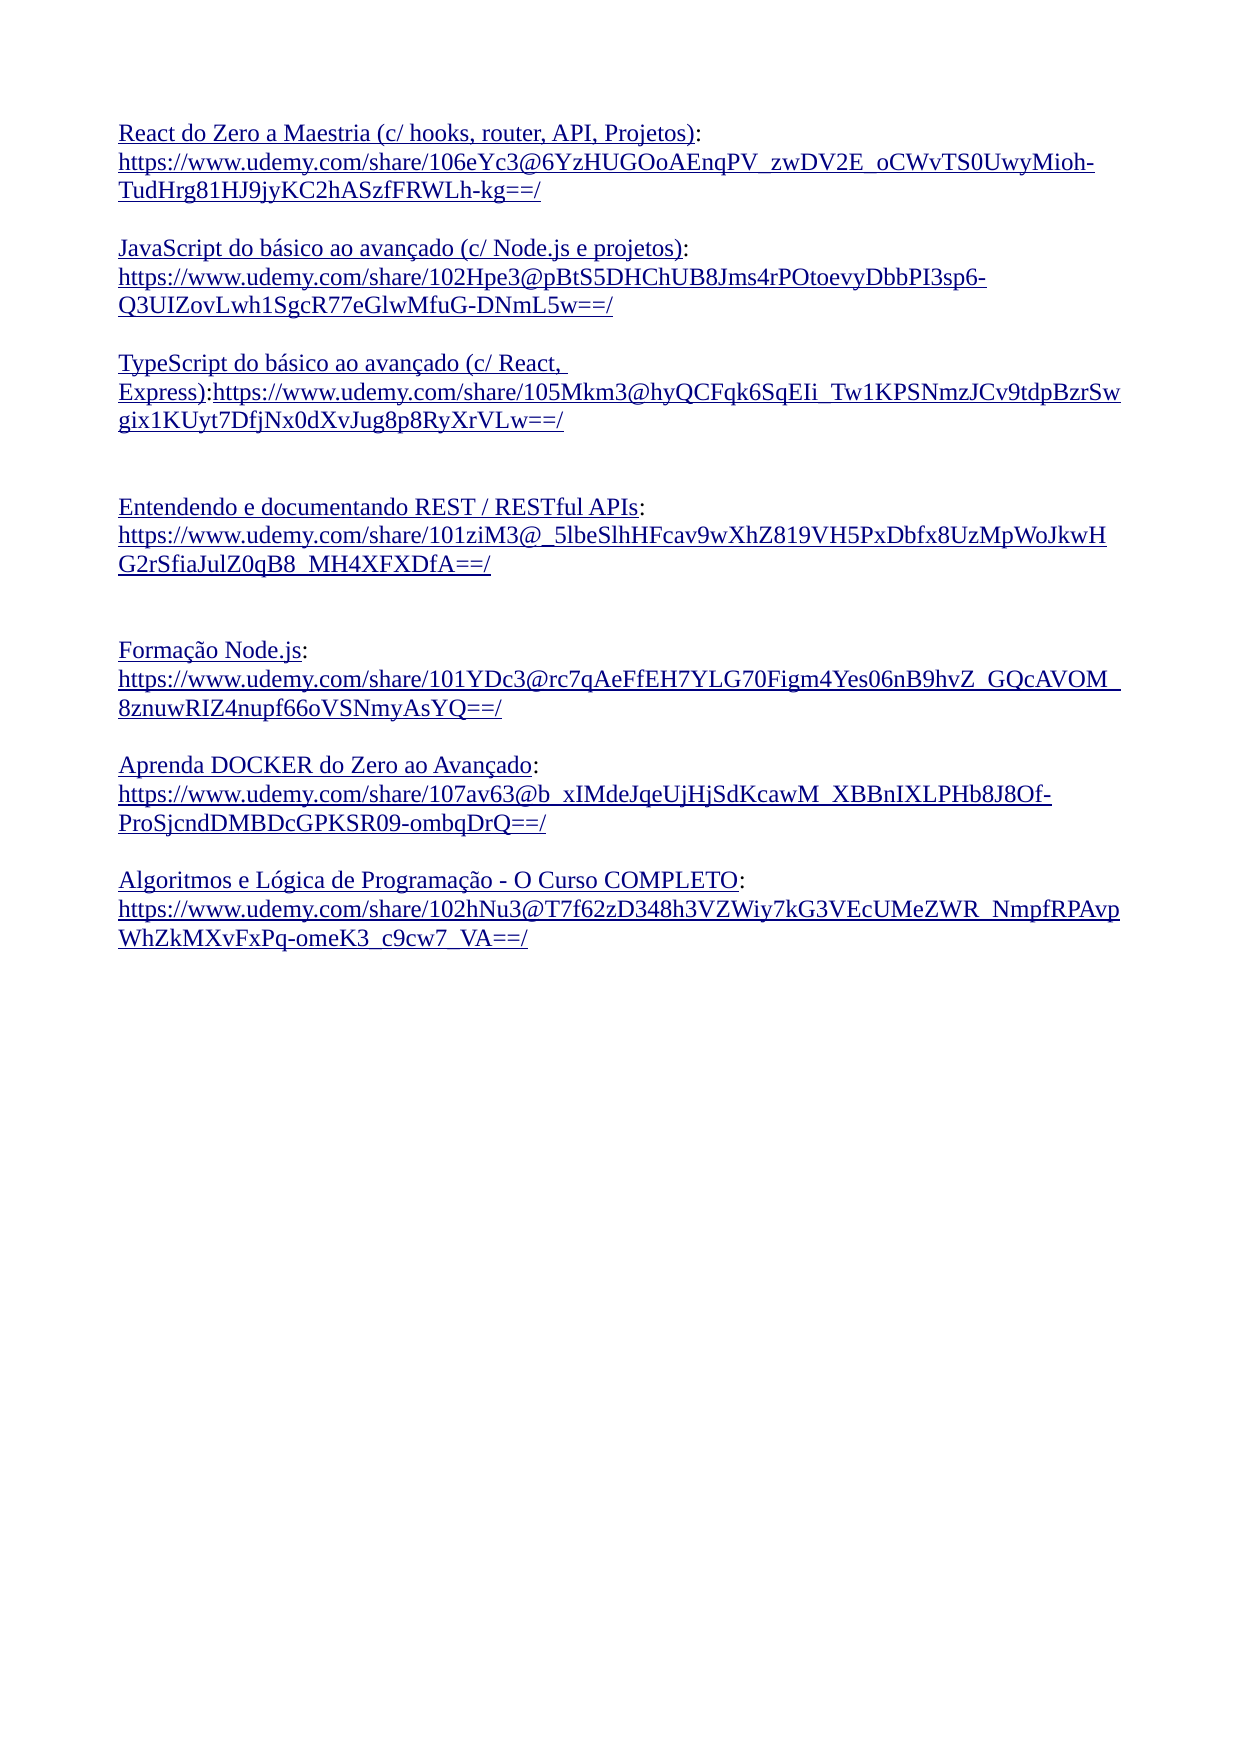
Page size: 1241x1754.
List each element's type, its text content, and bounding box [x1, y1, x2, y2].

text JavaScript do básico ao avançado (c/ Node.js e projetos): https://www.udemy.com/share/102Hpe3@pBtS5DHChUB8Jms4rPOtoevyDbbPI3sp6-Q3UIZovLwh1SgcR77eGlwMfuG-DNmL5w==/ [118, 233, 1122, 319]
text Aprenda DOCKER do Zero ao Avançado: https://www.udemy.com/share/107av63@b_xIMdeJqeUjHjSdKcawM_XBBnIXLPHb8J8Of-ProSjcndDMBDcGPKSR09-ombqDrQ==/ [118, 751, 1122, 837]
text React do Zero a Maestria (c/ hooks, router, API, Projetos): https://www.udemy.com/share/106eYc3@6YzHUGOoAEnqPV_zwDV2E_oCWvTS0UwyMioh-TudHrg81HJ9jyKC2hASzfFRWLh-kg==/ [118, 118, 1122, 204]
text Algoritmos e Lógica de Programação - O Curso COMPLETO: https://www.udemy.com/share/102hNu3@T7f62zD348h3VZWiy7kG3VEcUMeZWR_NmpfRPAvpWhZkMXvFxPq-omeK3_c9cw7_VA==/ [118, 866, 1122, 952]
text TypeScript do básico ao avançado (c/ React, Express):https://www.udemy.com/share/105Mkm3@hyQCFqk6SqEIi_Tw1KPSNmzJCv9tdpBzrSwgix1KUyt7DfjNx0dXvJug8p8RyXrVLw==/ [118, 348, 1122, 434]
text Formação Node.js: https://www.udemy.com/share/101YDc3@rc7qAeFfEH7YLG70Figm4Yes06nB9hvZ_GQcAVOM_8znuwRIZ4nupf66oVSNmyAsYQ==/ [118, 636, 1122, 722]
text Entendendo e documentando REST / RESTful APIs: https://www.udemy.com/share/101ziM3@_5lbeSlhHFcav9wXhZ819VH5PxDbfx8UzMpWoJkwHG2rSfiaJulZ0qB8_MH4XFXDfA==/ [118, 492, 1122, 578]
